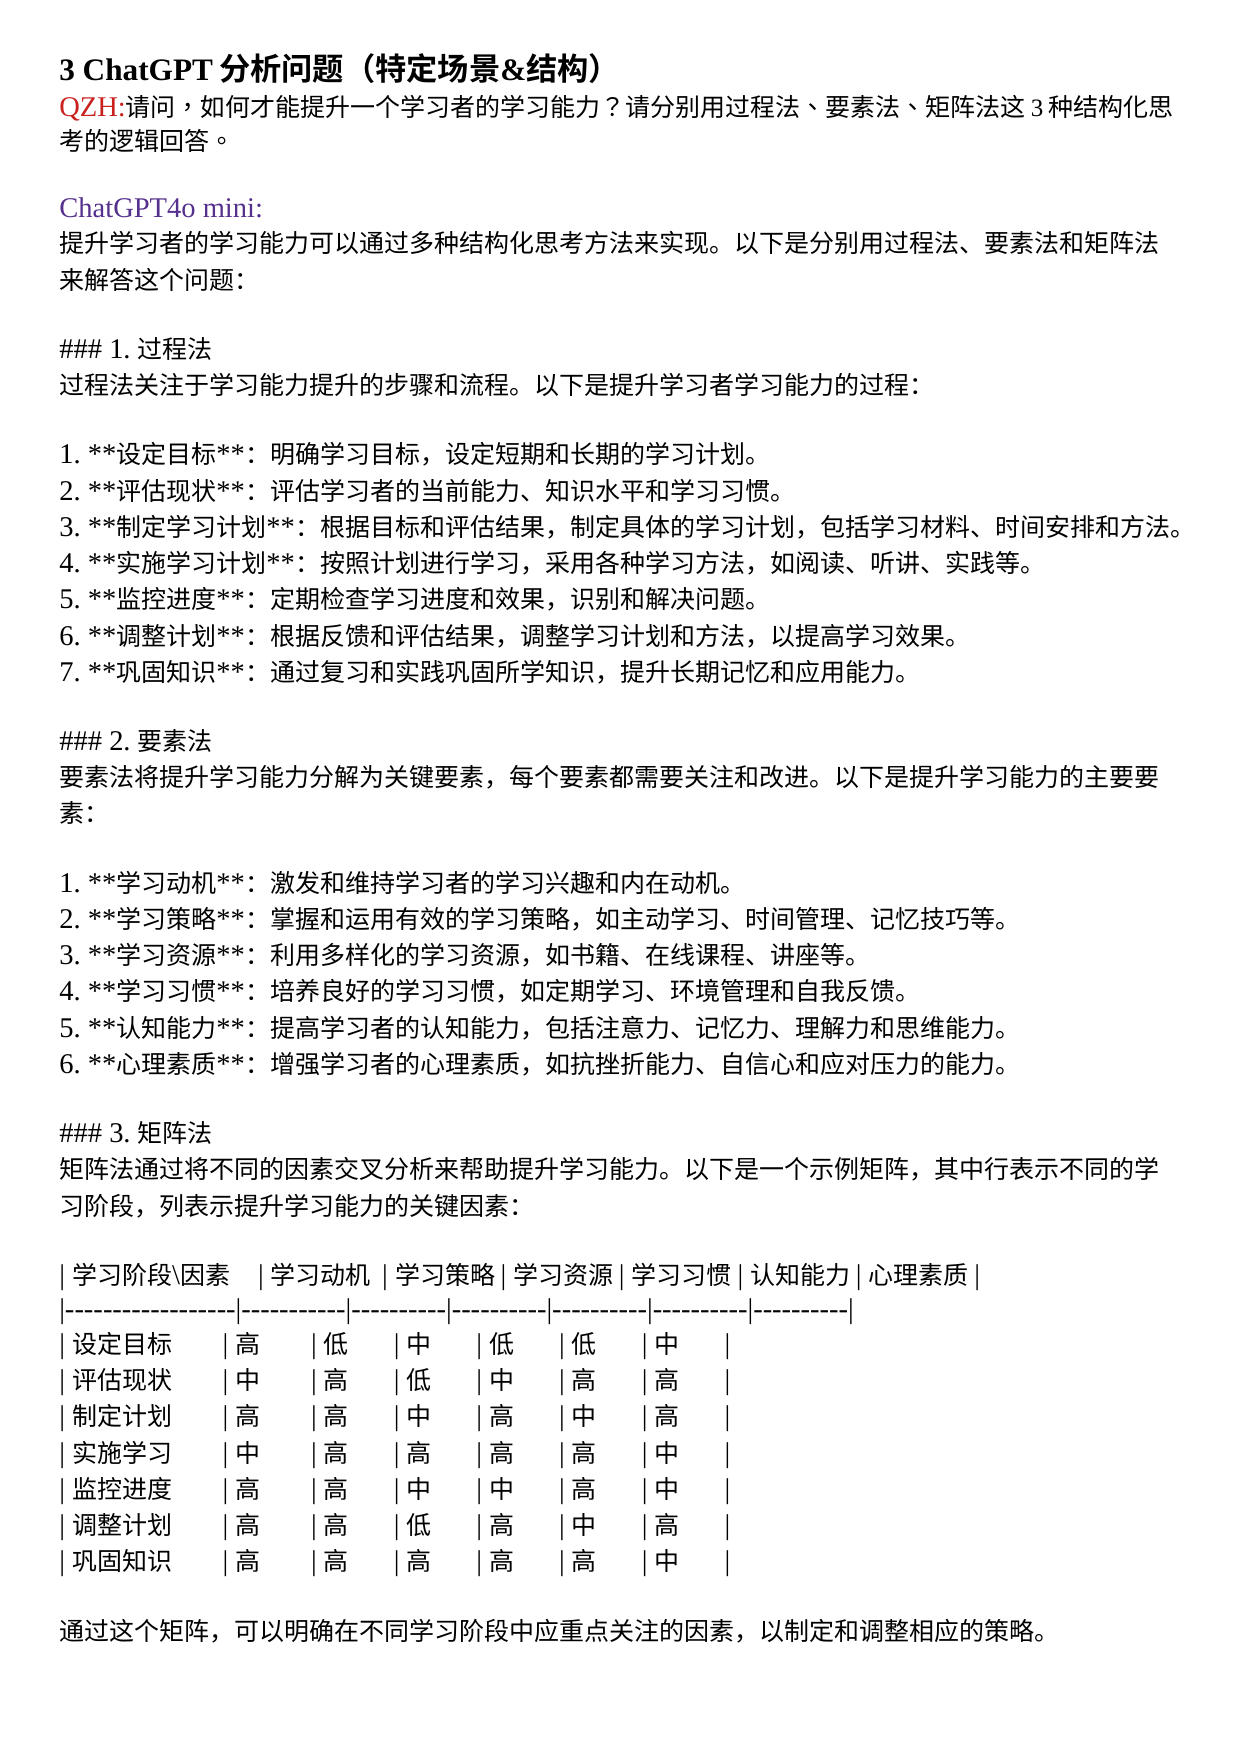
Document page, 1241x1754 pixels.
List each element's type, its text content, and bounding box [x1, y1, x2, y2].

text 矩阵法通过将不同的因素交叉分析来帮助提升学习能力。以下是一个示例矩阵，其中行表示不同的学习阶段，列表示提升学习能力的关键因素： [59, 1150, 1181, 1222]
text 3 ChatGPT分析问题（特定场景&结构） [59, 47, 1181, 90]
text 6. **心理素质**：增强学习者的心理素质，如抗挫折能力、自信心和应对压力的能力。 [59, 1044, 1181, 1081]
text | 设定目标 | 高 | 低 | 中 | 低 | 低 | 中 | [59, 1324, 1181, 1361]
text QZH:请问，如何才能提升一个学习者的学习能力？请分别用过程法、要素法、矩阵法这3种结构化思考的逻辑回答。 [59, 90, 1181, 158]
text |------------------|-----------|----------|----------|----------|----------|----------| [59, 1291, 1181, 1324]
text 要素法将提升学习能力分解为关键要素，每个要素都需要关注和改进。以下是提升学习能力的主要要素： [59, 758, 1181, 830]
text | 巩固知识 | 高 | 高 | 高 | 高 | 高 | 中 | [59, 1542, 1181, 1578]
text | 制定计划 | 高 | 高 | 中 | 高 | 中 | 高 | [59, 1397, 1181, 1433]
text 5. **监控进度**：定期检查学习进度和效果，识别和解决问题。 [59, 580, 1181, 616]
text 4. **实施学习计划**：按照计划进行学习，采用各种学习方法，如阅读、听讲、实践等。 [59, 543, 1181, 580]
text 2. **评估现状**：评估学习者的当前能力、知识水平和学习习惯。 [59, 471, 1181, 507]
text 通过这个矩阵，可以明确在不同学习阶段中应重点关注的因素，以制定和调整相应的策略。 [59, 1611, 1181, 1647]
text | 实施学习 | 中 | 高 | 高 | 高 | 高 | 中 | [59, 1433, 1181, 1469]
text 5. **认知能力**：提高学习者的认知能力，包括注意力、记忆力、理解力和思维能力。 [59, 1008, 1181, 1044]
text | 评估现状 | 中 | 高 | 低 | 中 | 高 | 高 | [59, 1361, 1181, 1397]
text 提升学习者的学习能力可以通过多种结构化思考方法来实现。以下是分别用过程法、要素法和矩阵法来解答这个问题： [59, 224, 1181, 296]
text 过程法关注于学习能力提升的步骤和流程。以下是提升学习者学习能力的过程： [59, 366, 1181, 402]
text 1. **学习动机**：激发和维持学习者的学习兴趣和内在动机。 [59, 863, 1181, 899]
text | 调整计划 | 高 | 高 | 低 | 高 | 中 | 高 | [59, 1506, 1181, 1542]
text | 学习阶段\因素 | 学习动机 | 学习策略 | 学习资源 | 学习习惯 | 认知能力 | 心理素质 | [59, 1255, 1181, 1291]
text ### 2. 要素法 [59, 721, 1181, 758]
text 3. **学习资源**：利用多样化的学习资源，如书籍、在线课程、讲座等。 [59, 936, 1181, 972]
text ### 3. 矩阵法 [59, 1113, 1181, 1150]
text 2. **学习策略**：掌握和运用有效的学习策略，如主动学习、时间管理、记忆技巧等。 [59, 899, 1181, 936]
text 4. **学习习惯**：培养良好的学习习惯，如定期学习、环境管理和自我反馈。 [59, 972, 1181, 1008]
text 7. **巩固知识**：通过复习和实践巩固所学知识，提升长期记忆和应用能力。 [59, 652, 1181, 688]
text 6. **调整计划**：根据反馈和评估结果，调整学习计划和方法，以提高学习效果。 [59, 616, 1181, 652]
text 3. **制定学习计划**：根据目标和评估结果，制定具体的学习计划，包括学习材料、时间安排和方法。 [59, 507, 1181, 543]
text 1. **设定目标**：明确学习目标，设定短期和长期的学习计划。 [59, 435, 1181, 471]
text | 监控进度 | 高 | 高 | 中 | 中 | 高 | 中 | [59, 1469, 1181, 1506]
text ### 1. 过程法 [59, 329, 1181, 366]
text ChatGPT4o mini: [59, 191, 1181, 224]
